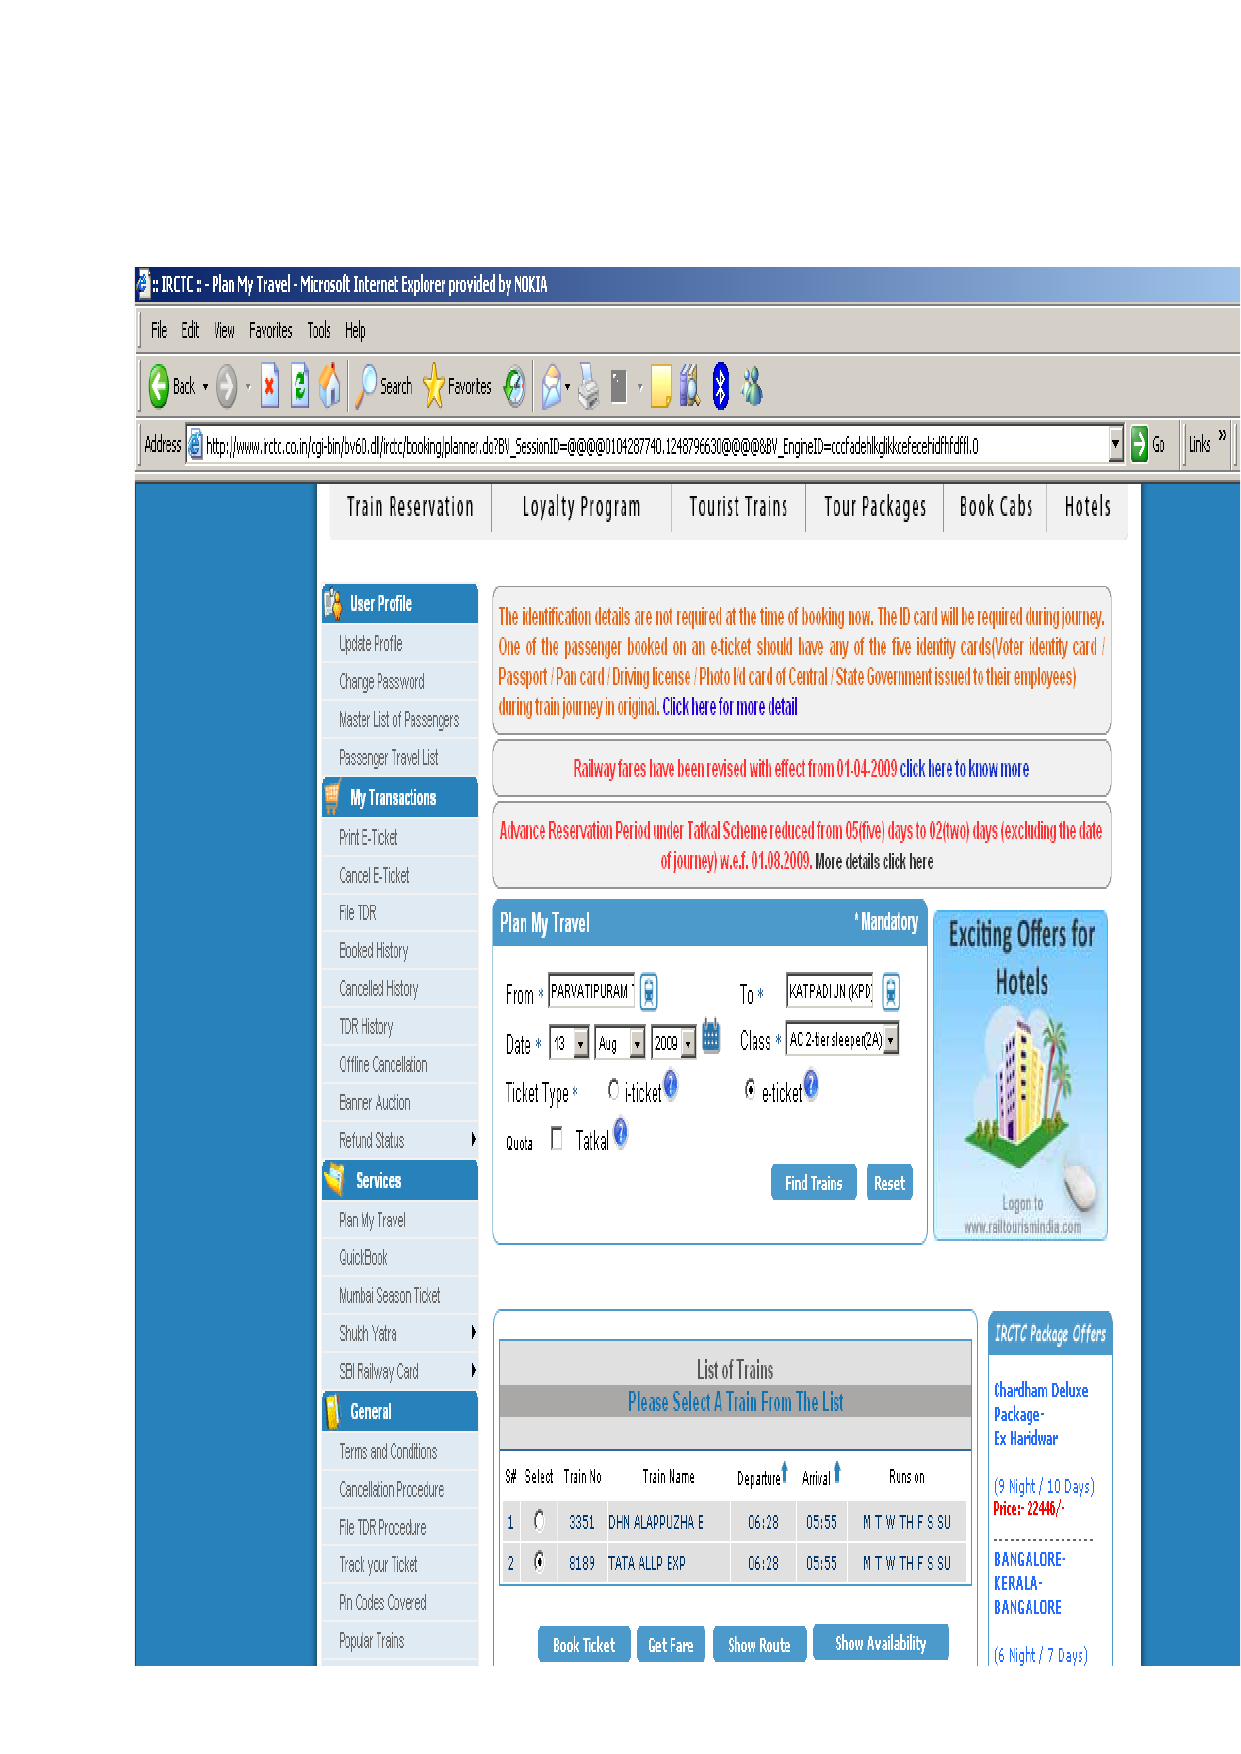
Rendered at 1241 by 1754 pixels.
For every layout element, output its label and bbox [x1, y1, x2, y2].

picture [134, 267, 1241, 1666]
